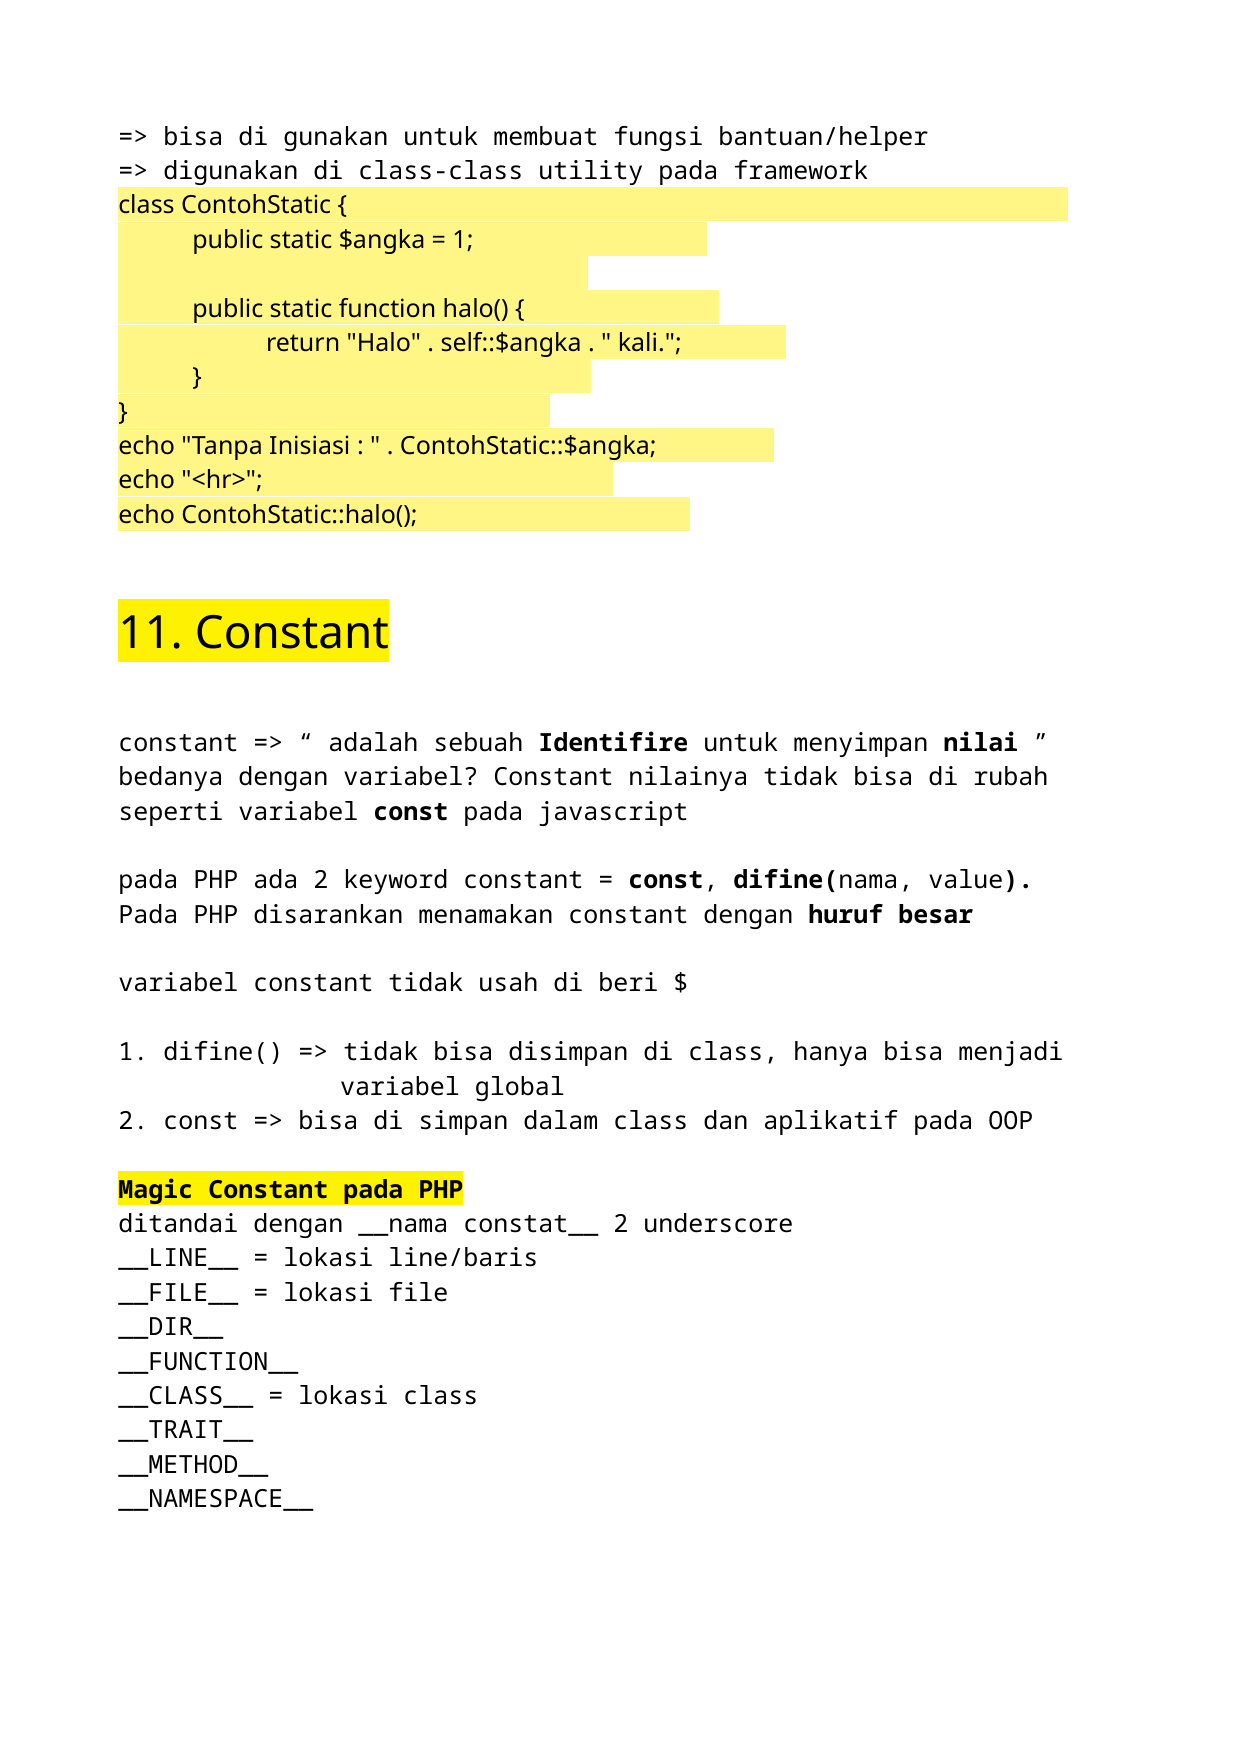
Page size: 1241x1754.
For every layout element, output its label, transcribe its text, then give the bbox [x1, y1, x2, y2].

text } [118, 393, 1122, 427]
text constant => “ adalah sebuah Identifire untuk menyimpan nilai ” [118, 724, 1122, 758]
text => bisa di gunakan untuk membuat fungsi bantuan/helper [118, 118, 1122, 152]
text public static function halo() { [118, 290, 1122, 324]
text bedanya dengan variabel? Constant nilainya tidak bisa di rubah seperti variabel const pada javascript [118, 758, 1122, 827]
text pada PHP ada 2 keyword constant = const, difine(nama, value). [118, 862, 1122, 896]
text __CLASS__ = lokasi class [118, 1377, 1122, 1412]
text echo "<hr>"; [118, 462, 1122, 496]
text __LINE__ = lokasi line/baris [118, 1240, 1122, 1274]
text Pada PHP disarankan menamakan constant dengan huruf besar [118, 896, 1122, 930]
text 11. Constant [118, 599, 1122, 662]
text __FILE__ = lokasi file [118, 1274, 1122, 1308]
text __DIR__ [118, 1308, 1122, 1343]
text 1. difine() => tidak bisa disimpan di class, hanya bisa menjadi variabel global [118, 1033, 1122, 1102]
text class ContohStatic { [118, 187, 1122, 221]
text echo ContohStatic::halo(); [118, 496, 1122, 531]
text echo "Tanpa Inisiasi : " . ContohStatic::$angka; [118, 427, 1122, 462]
text variabel constant tidak usah di beri $ [118, 965, 1122, 999]
text Magic Constant pada PHP [118, 1171, 1122, 1205]
text __NAMESPACE__ [118, 1480, 1122, 1515]
text __FUNCTION__ [118, 1343, 1122, 1377]
text public static $angka = 1; [118, 221, 1122, 256]
text __METHOD__ [118, 1446, 1122, 1480]
text return "Halo" . self::$angka . " kali."; [118, 324, 1122, 359]
text __TRAIT__ [118, 1412, 1122, 1446]
text 2. const => bisa di simpan dalam class dan aplikatif pada OOP [118, 1102, 1122, 1137]
text ditandai dengan __nama constat__ 2 underscore [118, 1205, 1122, 1240]
text } [118, 359, 1122, 393]
text => digunakan di class-class utility pada framework [118, 152, 1122, 187]
